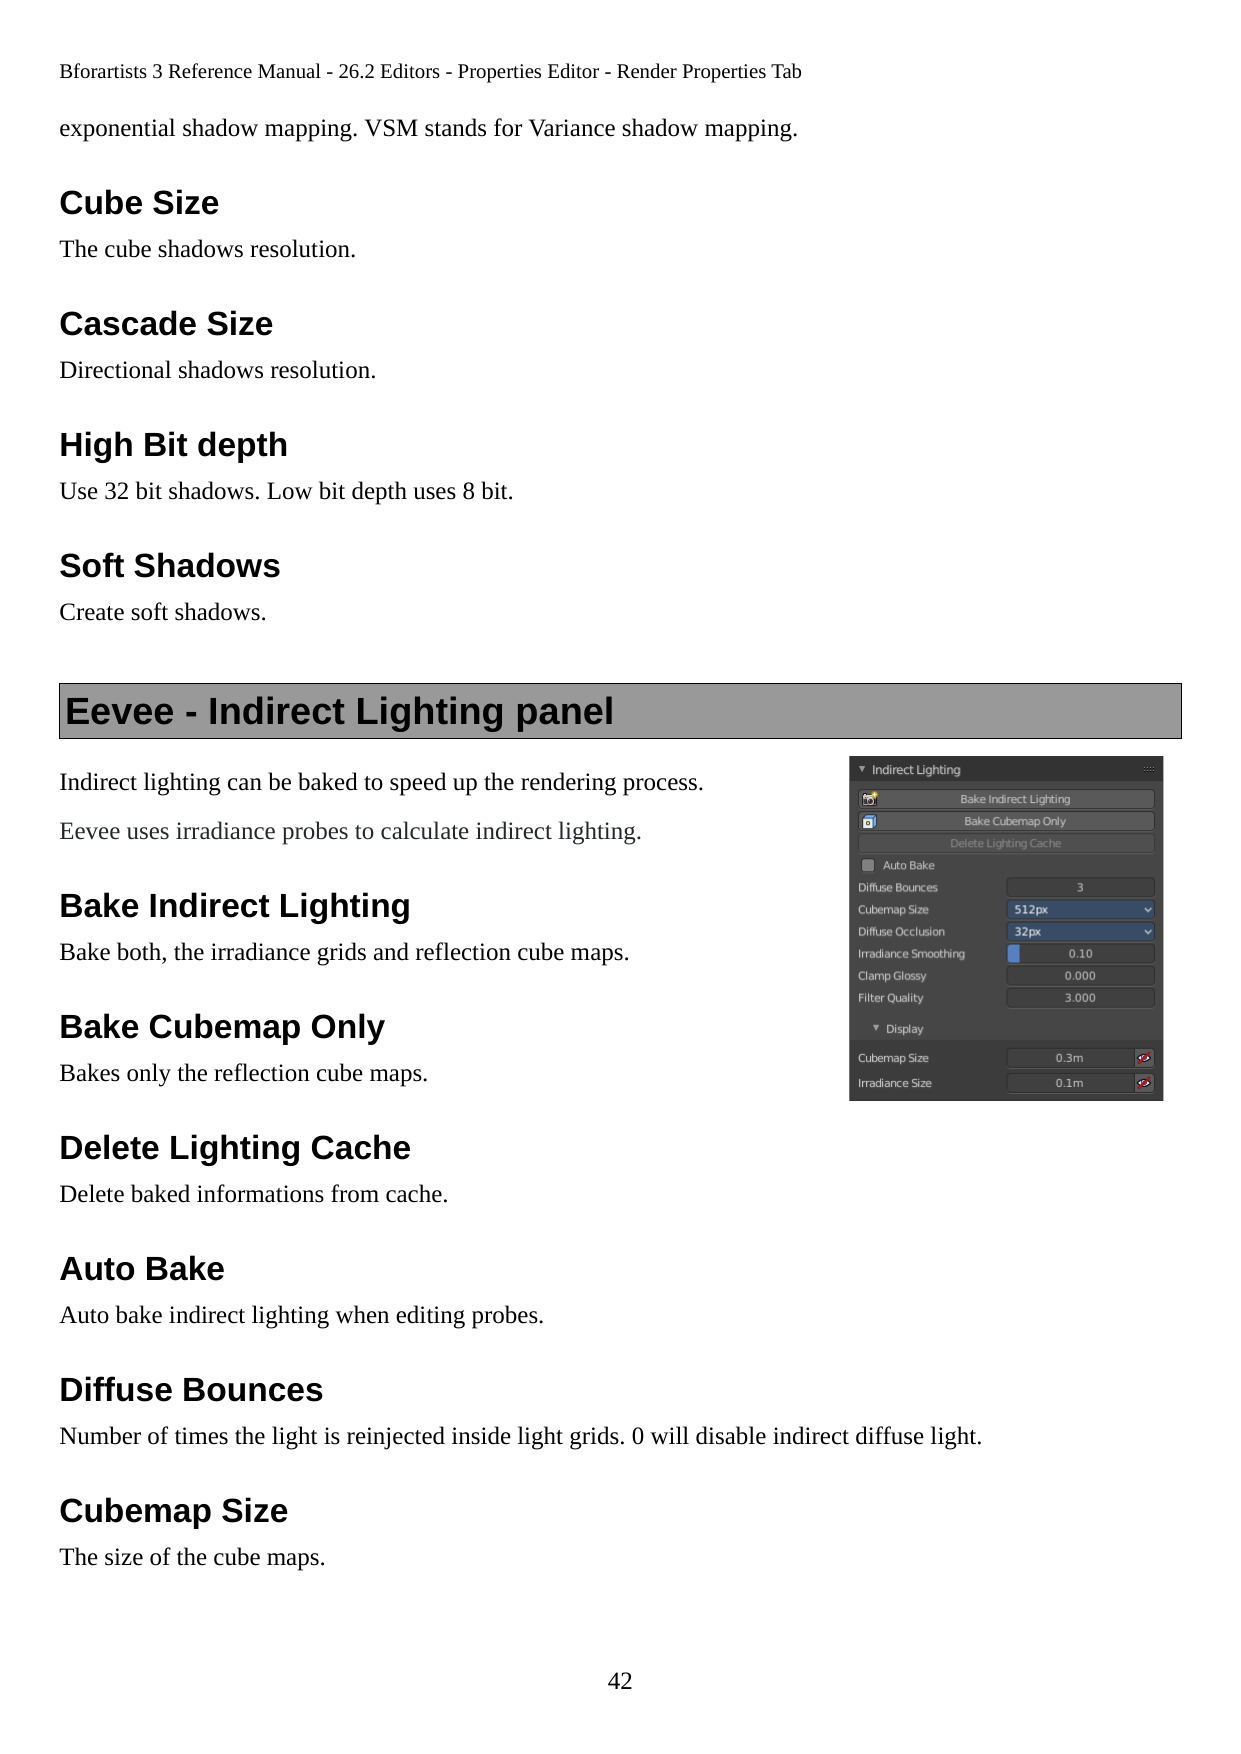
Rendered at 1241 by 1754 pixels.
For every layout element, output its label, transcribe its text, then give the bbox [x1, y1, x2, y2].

subtitle Cascade Size [59, 303, 1181, 342]
text Delete baked informations from cache. [59, 1179, 1181, 1208]
text Number of times the light is reinjected inside light grids. 0 will disable indirect diffuse light. [59, 1421, 1181, 1450]
text Auto bake indirect lighting when editing probes. [59, 1300, 1181, 1329]
text The cube shadows resolution. [59, 234, 1181, 262]
text Bakes only the reflection cube maps. [59, 1058, 849, 1087]
subtitle [1164, 1007, 1181, 1046]
text Create soft shadows. [59, 597, 1181, 626]
text Eevee uses irradiance probes to calculate indirect lighting. [59, 816, 849, 845]
subtitle Bake Indirect Lighting [59, 886, 849, 925]
text The size of the cube maps. [59, 1542, 1181, 1571]
subtitle Soft Shadows [59, 546, 1181, 584]
subtitle [1164, 886, 1181, 925]
picture [849, 756, 1164, 1101]
text Indirect lighting can be baked to speed up the rendering process. [59, 767, 849, 796]
subtitle Auto Bake [59, 1249, 1181, 1288]
subtitle Diffuse Bounces [59, 1370, 1181, 1409]
text exponential shadow mapping. VSM stands for Variance shadow mapping. [59, 113, 1181, 141]
text Use 32 bit shadows. Low bit depth uses 8 bit. [59, 476, 1181, 504]
table_header Eevee - Indirect Lighting panel [60, 684, 1181, 738]
text Directional shadows resolution. [59, 355, 1181, 383]
subtitle Delete Lighting Cache [59, 1128, 1181, 1167]
subtitle Bake Cubemap Only [59, 1007, 849, 1046]
subtitle Cube Size [59, 182, 1181, 221]
subtitle High Bit depth [59, 424, 1181, 463]
subtitle Cubemap Size [59, 1491, 1181, 1530]
text Bake both, the irradiance grids and reflection cube maps. [59, 937, 849, 966]
